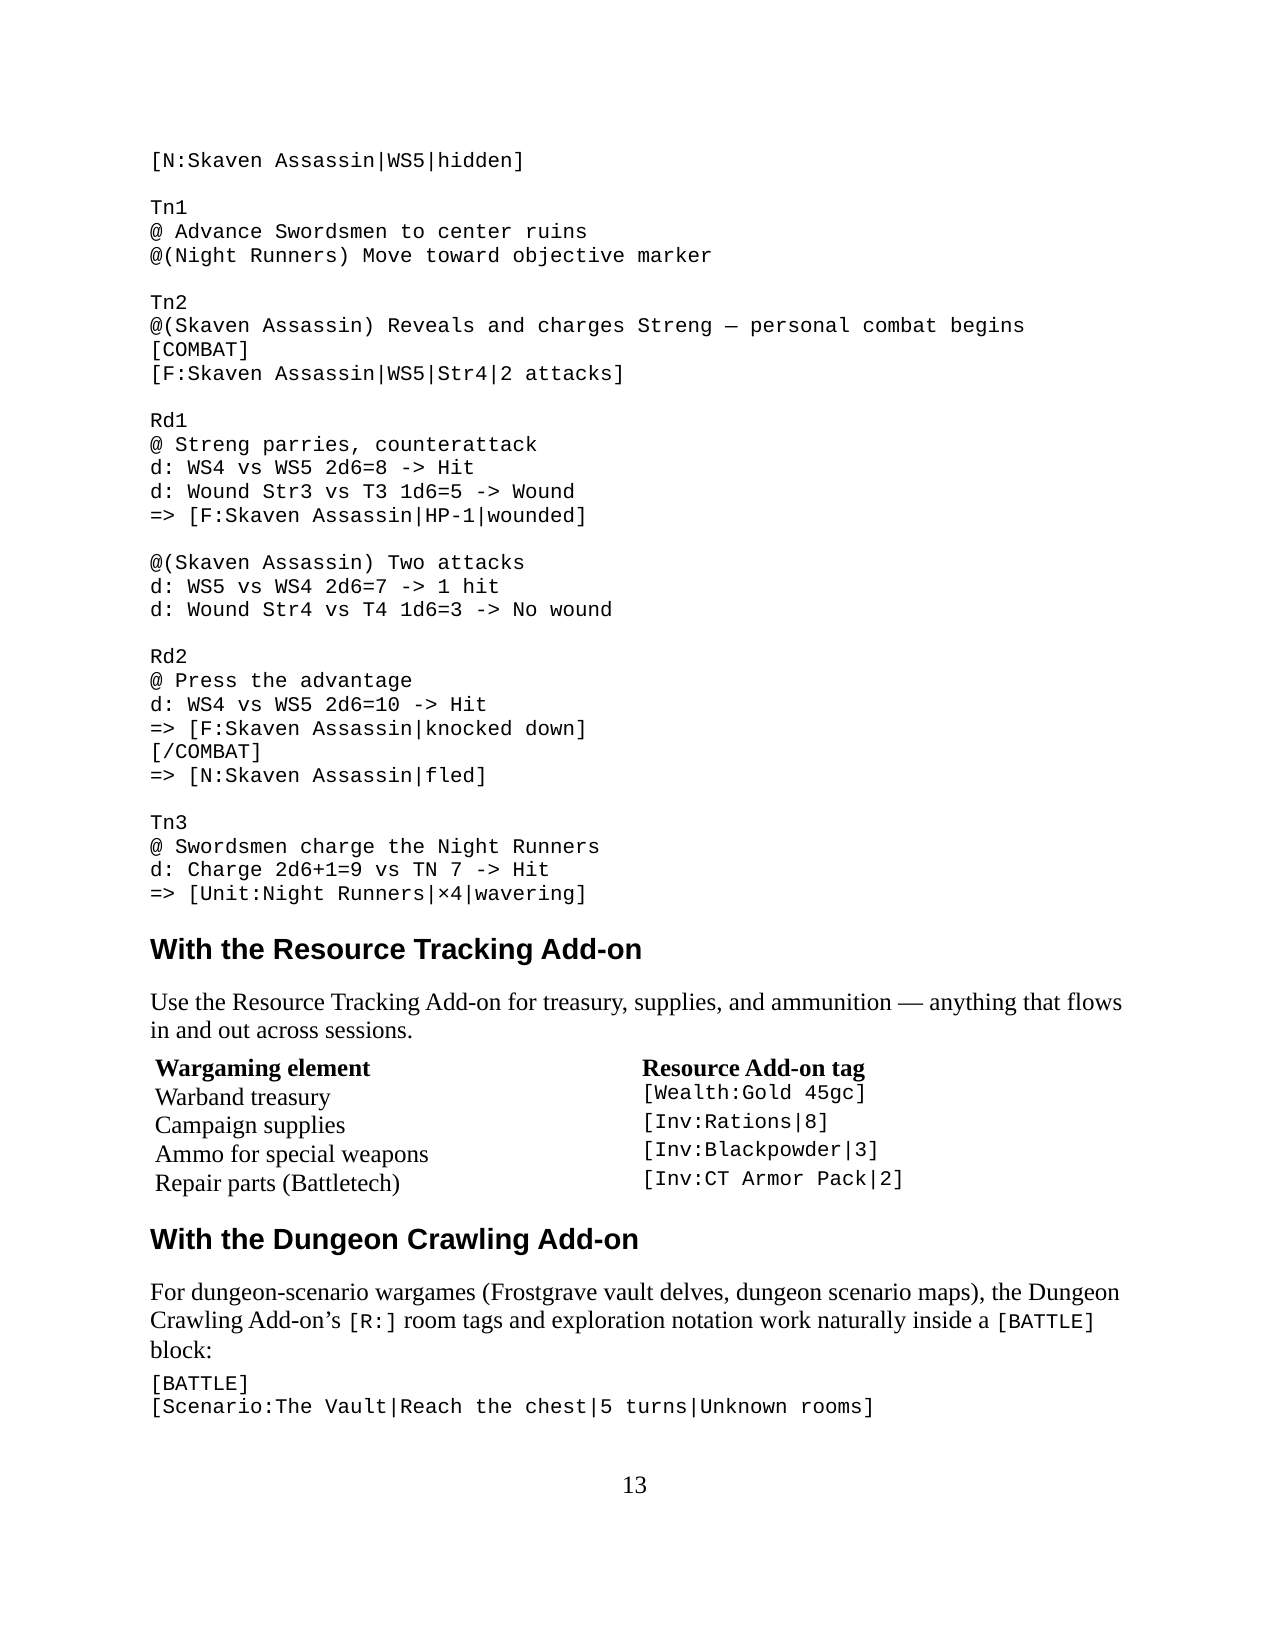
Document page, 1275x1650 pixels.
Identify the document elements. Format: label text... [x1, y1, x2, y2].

table_cell Warband treasury [150, 1082, 637, 1111]
table_cell [Inv:Blackpowder|3] [638, 1139, 1125, 1168]
table_header Resource Add-on tag [638, 1053, 1125, 1082]
text [BATTLE] [150, 1373, 1125, 1397]
text [F:Skaven Assassin|WS5|Str4|2 attacks] [150, 363, 1125, 386]
table_cell [Wealth:Gold 45gc] [638, 1082, 1125, 1111]
text d: WS4 vs WS5 2d6=8 -> Hit [150, 457, 1125, 481]
text Use the Resource Tracking Add-on for treasury, supplies, and ammunition — anything that flows in and out across sessions. [150, 987, 1125, 1044]
text @ Press the advantage [150, 670, 1125, 694]
text d: Wound Str3 vs T3 1d6=5 -> Wound [150, 481, 1125, 505]
text d: WS4 vs WS5 2d6=10 -> Hit [150, 694, 1125, 717]
text [Scenario:The Vault|Reach the chest|5 turns|Unknown rooms] [150, 1397, 1125, 1420]
text [/COMBAT] [150, 741, 1125, 765]
table_cell Campaign supplies [150, 1111, 637, 1139]
text [N:Skaven Assassin|WS5|hidden] [150, 150, 1125, 174]
text Tn2 [150, 292, 1125, 316]
text @(Skaven Assassin) Reveals and charges Streng — personal combat begins [150, 316, 1125, 339]
text Rd1 [150, 410, 1125, 434]
text Rd2 [150, 647, 1125, 670]
subtitle With the Resource Tracking Add-on [150, 932, 1125, 965]
table_cell Ammo for special weapons [150, 1139, 637, 1168]
subtitle With the Dungeon Crawling Add-on [150, 1222, 1125, 1255]
text For dungeon-scenario wargames (Frostgrave vault delves, dungeon scenario maps), the Dungeon Crawling Add-on’s [R:] room tags and exploration notation work naturally inside a [BATTLE] block: [150, 1277, 1125, 1364]
text d: Wound Str4 vs T4 1d6=3 -> No wound [150, 599, 1125, 623]
text Tn3 [150, 812, 1125, 836]
text @(Night Runners) Move toward objective marker [150, 244, 1125, 268]
text => [Unit:Night Runners|×4|wavering] [150, 883, 1125, 907]
text @ Swordsmen charge the Night Runners [150, 836, 1125, 859]
text @ Advance Swordsmen to center ruins [150, 221, 1125, 244]
table_header Wargaming element [150, 1053, 637, 1082]
text [COMBAT] [150, 339, 1125, 363]
table_cell [Inv:Rations|8] [638, 1111, 1125, 1139]
text => [F:Skaven Assassin|knocked down] [150, 717, 1125, 741]
text Tn1 [150, 197, 1125, 221]
text @(Skaven Assassin) Two attacks [150, 552, 1125, 576]
table_cell Repair parts (Battletech) [150, 1168, 637, 1197]
text d: WS5 vs WS4 2d6=7 -> 1 hit [150, 576, 1125, 599]
text => [N:Skaven Assassin|fled] [150, 765, 1125, 788]
table_cell [Inv:CT Armor Pack|2] [638, 1168, 1125, 1197]
text @ Streng parries, counterattack [150, 434, 1125, 457]
text d: Charge 2d6+1=9 vs TN 7 -> Hit [150, 859, 1125, 883]
text => [F:Skaven Assassin|HP-1|wounded] [150, 505, 1125, 528]
